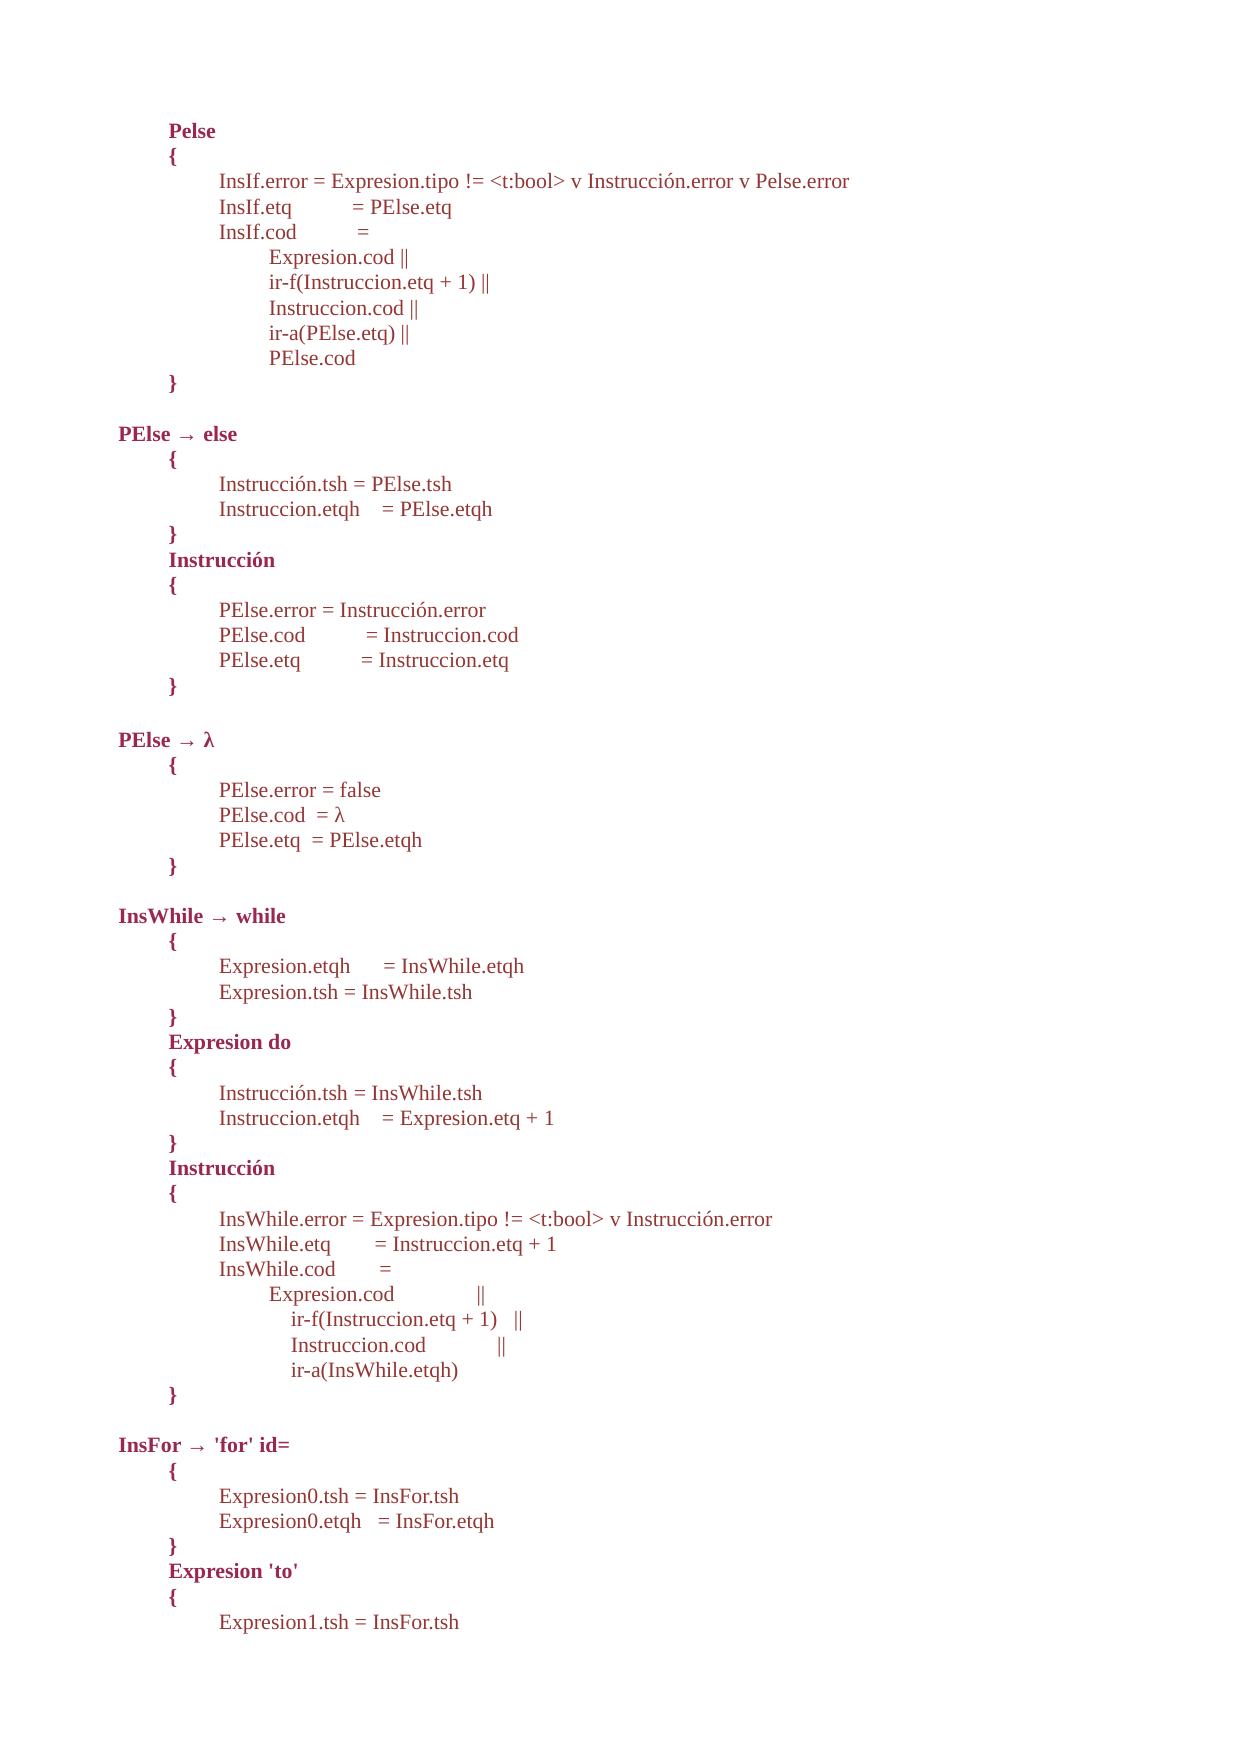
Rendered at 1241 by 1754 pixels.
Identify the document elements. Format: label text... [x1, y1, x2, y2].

text PElse.cod = λ [168, 802, 1122, 827]
text PElse.cod [168, 345, 1122, 370]
text ir-a(InsWhile.etqh) [168, 1357, 1122, 1382]
text { [168, 928, 1122, 953]
text { [168, 143, 1122, 168]
text InsWhile → while [118, 903, 1122, 928]
text Expresion1.tsh = InsFor.tsh [168, 1609, 1122, 1634]
text { [168, 572, 1122, 597]
text PElse.error = Instrucción.error [168, 597, 1122, 622]
text PElse → else [118, 421, 1122, 446]
text Expresion.cod || [168, 1281, 1122, 1306]
text { [168, 752, 1122, 777]
text Expresion do [168, 1029, 1122, 1054]
text } [168, 1533, 1122, 1558]
text Expresion.etqh = InsWhile.etqh [168, 953, 1122, 979]
text PElse.cod = Instruccion.cod [118, 622, 1122, 647]
text Instrucción [168, 1155, 1122, 1180]
text Instrucción [168, 547, 1122, 572]
text Expresion.cod || [168, 244, 1122, 269]
text { [168, 446, 1122, 471]
text } [168, 521, 1122, 547]
text ir-a(PElse.etq) || [168, 320, 1122, 345]
text { [168, 1584, 1122, 1609]
text Expresion.tsh = InsWhile.tsh [168, 979, 1122, 1004]
text InsWhile.etq = Instruccion.etq + 1 [168, 1231, 1122, 1256]
text Expresion0.etqh = InsFor.etqh [168, 1508, 1122, 1533]
text { [168, 1458, 1122, 1483]
text } [168, 673, 1122, 698]
text Instruccion.etqh = PElse.etqh [168, 496, 1122, 521]
text Expresion0.tsh = InsFor.tsh [168, 1483, 1122, 1508]
text { [168, 1054, 1122, 1079]
text ir-f(Instruccion.etq + 1) || [168, 269, 1122, 294]
text Instrucción.tsh = InsWhile.tsh [168, 1079, 1122, 1105]
text } [168, 1130, 1122, 1155]
text InsIf.etq = PElse.etq [168, 194, 1122, 219]
text InsWhile.error = Expresion.tipo != <t:bool> v Instrucción.error [168, 1206, 1122, 1231]
text InsIf.error = Expresion.tipo != <t:bool> v Instrucción.error v Pelse.error [168, 168, 1122, 194]
text PElse.error = false [168, 777, 1122, 802]
text { [168, 1180, 1122, 1206]
text Pelse [168, 118, 1122, 143]
text Instruccion.cod || [168, 294, 1122, 320]
text Instruccion.cod || [168, 1332, 1122, 1357]
text } [168, 370, 1122, 395]
text InsWhile.cod = [168, 1256, 1122, 1281]
text InsFor → 'for' id= [118, 1432, 1122, 1458]
text Instrucción.tsh = PElse.tsh [168, 471, 1122, 496]
text } [168, 1382, 1122, 1407]
text } [168, 853, 1122, 878]
text Instruccion.etqh = Expresion.etq + 1 [168, 1105, 1122, 1130]
text PElse.etq = PElse.etqh [168, 827, 1122, 853]
text PElse.etq = Instruccion.etq [118, 647, 1122, 673]
text PElse → λ [118, 727, 1122, 752]
text Expresion 'to' [168, 1558, 1122, 1584]
text ir-f(Instruccion.etq + 1) || [168, 1306, 1122, 1332]
text } [168, 1004, 1122, 1029]
text InsIf.cod = [168, 219, 1122, 244]
